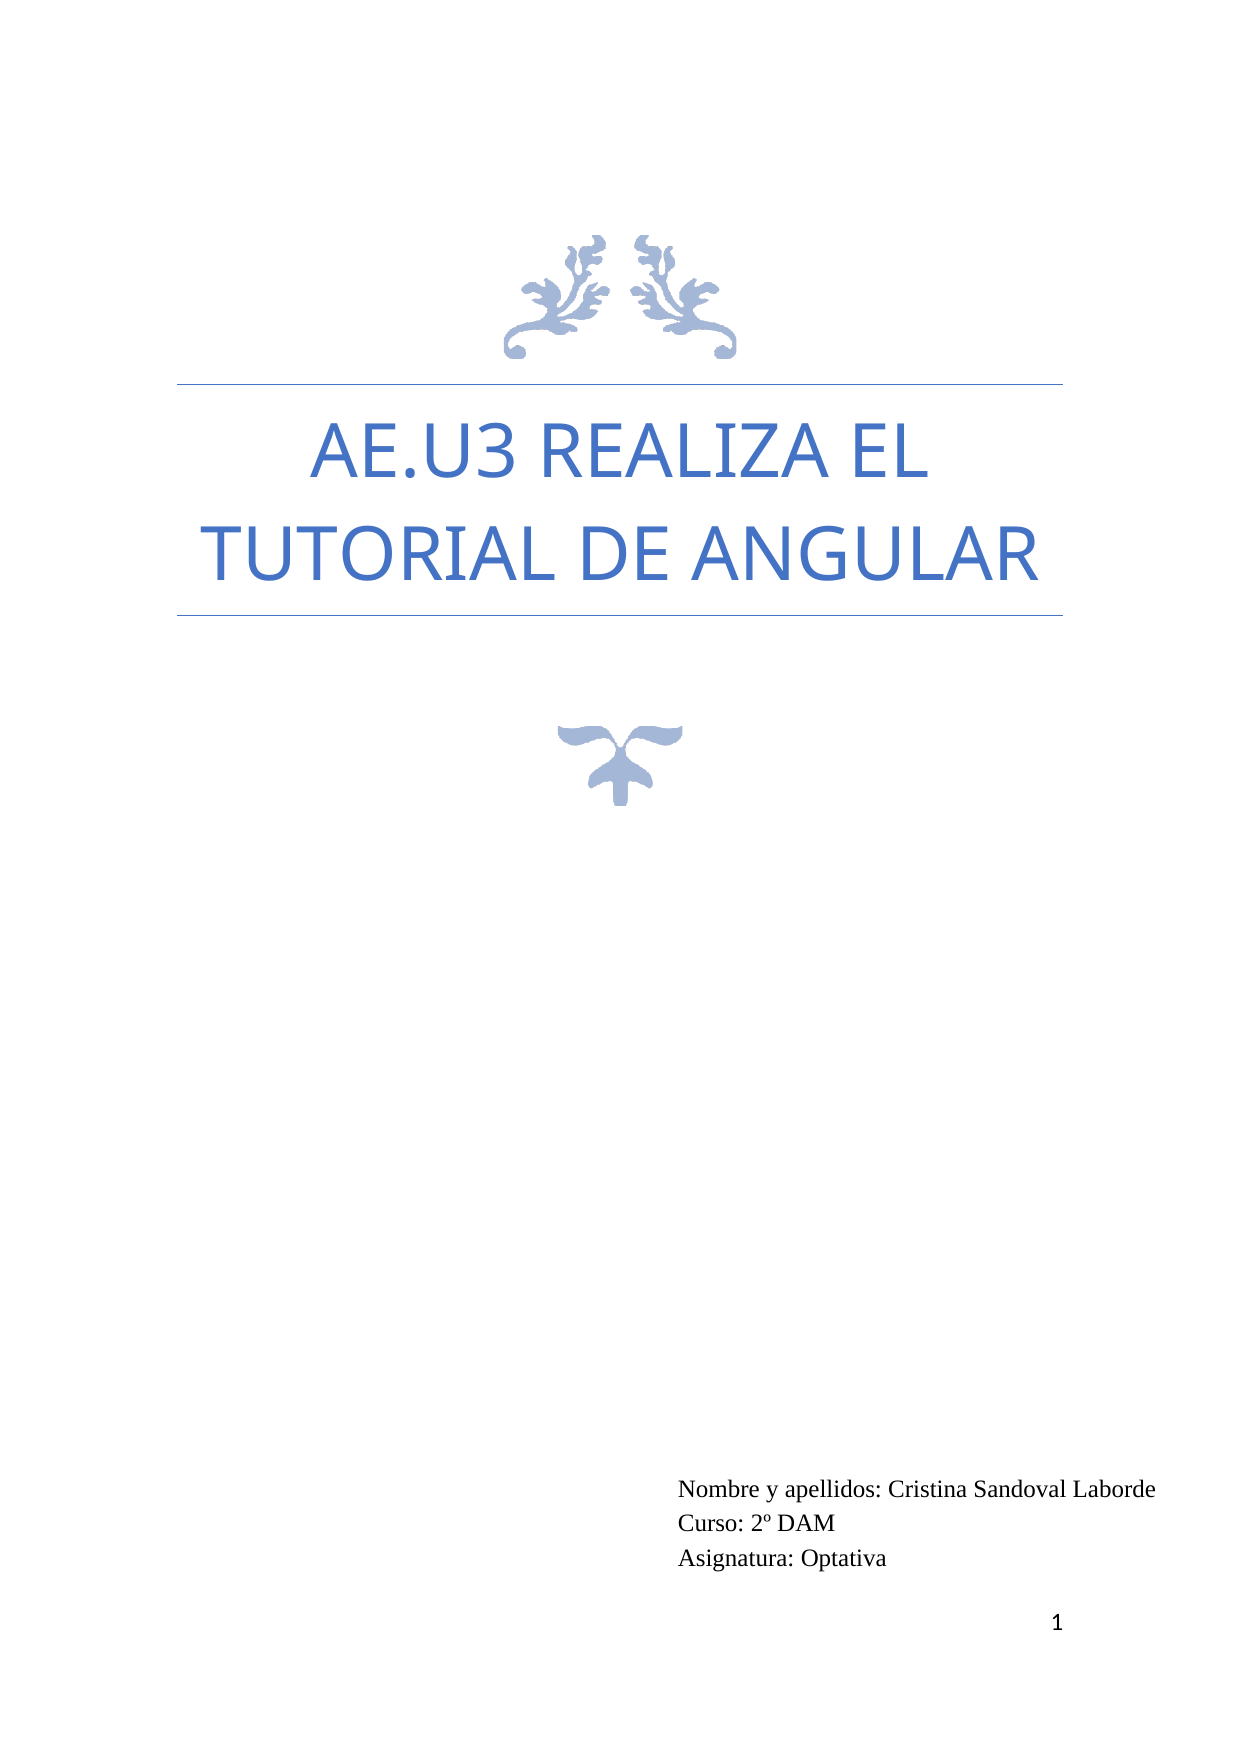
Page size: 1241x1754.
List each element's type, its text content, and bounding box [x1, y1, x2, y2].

text AE.U3 Realiza el tutorial de Angular [177, 385, 1063, 615]
